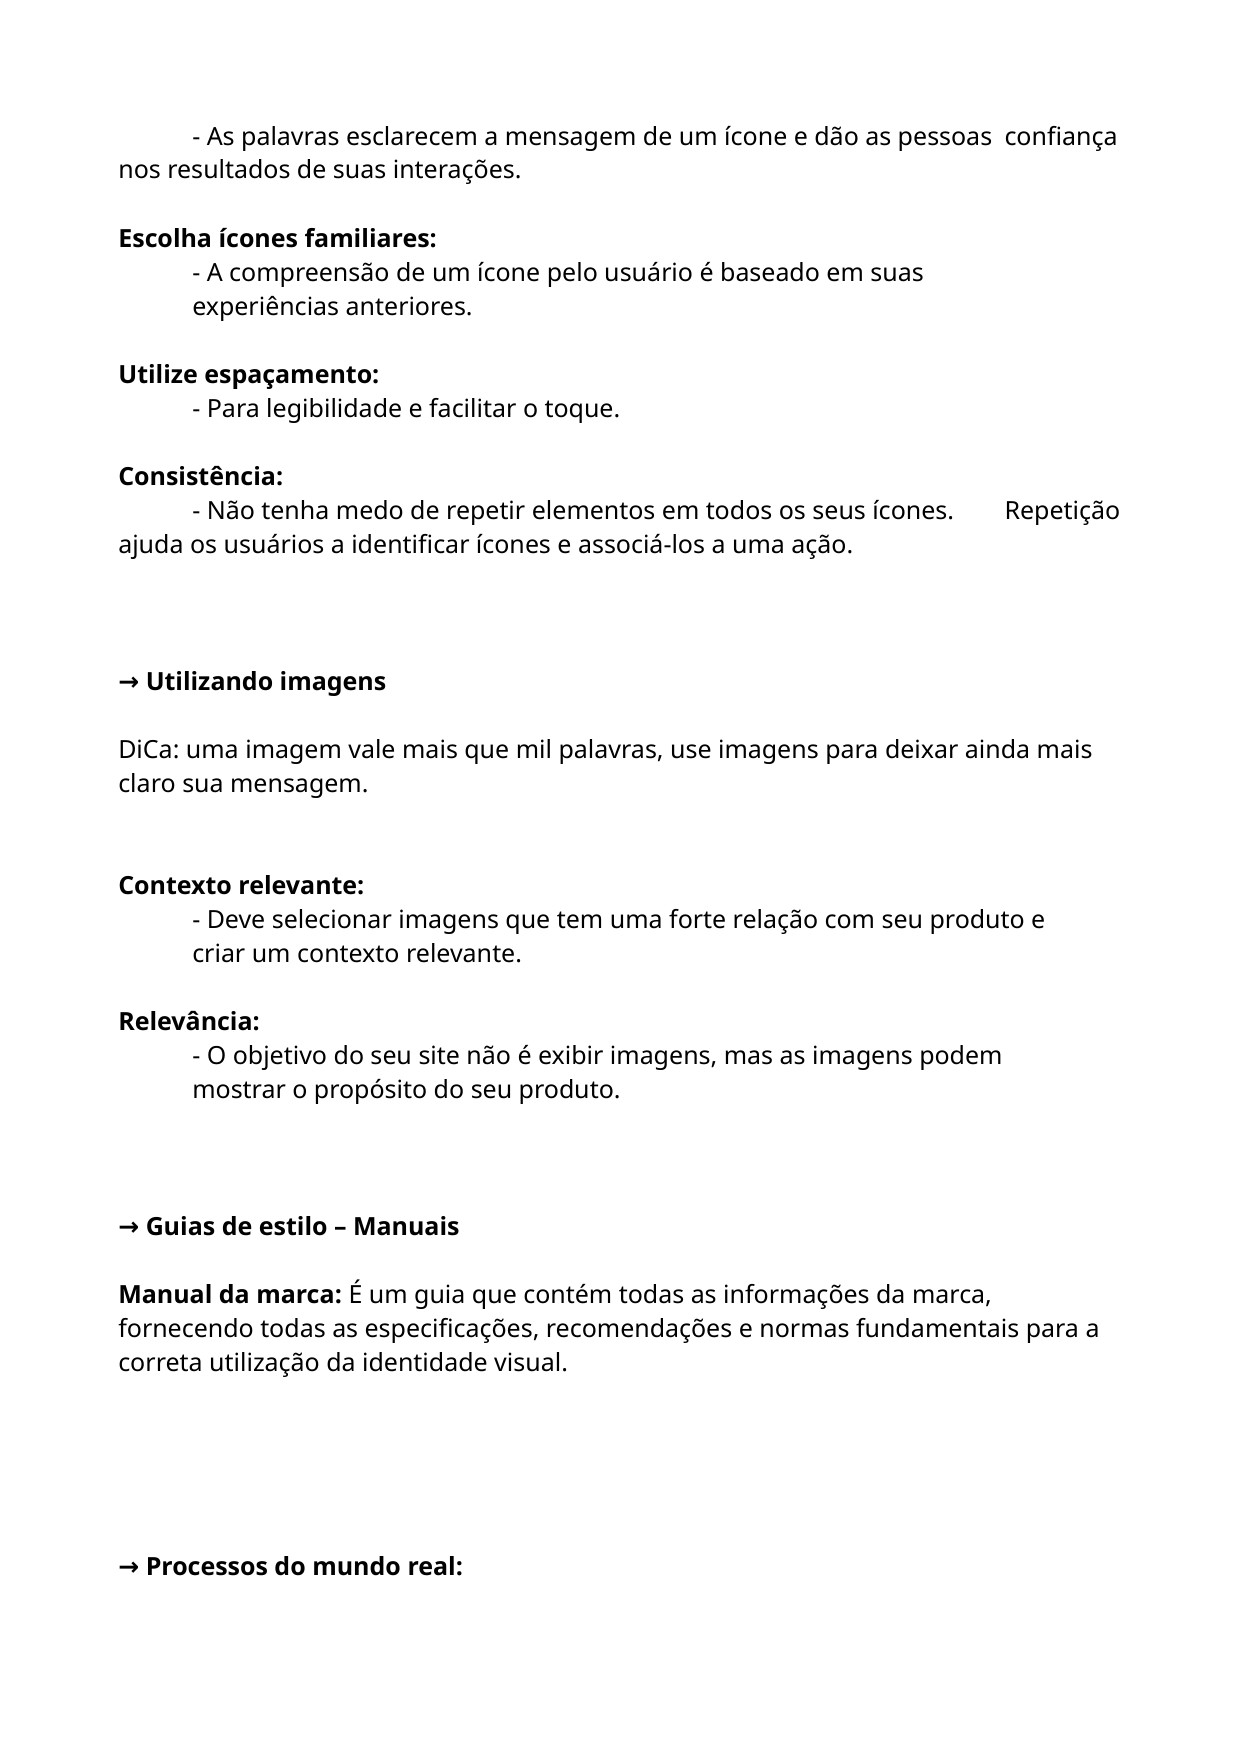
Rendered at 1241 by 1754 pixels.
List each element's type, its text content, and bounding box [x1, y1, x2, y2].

text Relevância: [118, 1004, 1122, 1038]
text Manual da marca: É um guia que contém todas as informações da marca, fornecendo todas as especificações, recomendações e normas fundamentais para a correta utilização da identidade visual. [118, 1276, 1122, 1378]
text Escolha ícones familiares: [118, 220, 1122, 254]
text → Guias de estilo – Manuais [118, 1208, 1122, 1242]
text Contexto relevante: [118, 867, 1122, 902]
text - O objetivo do seu site não é exibir imagens, mas as imagens podem mostrar o propósito do seu produto. [118, 1038, 1122, 1106]
text Consistência: [118, 459, 1122, 493]
text Utilize espaçamento: [118, 357, 1122, 391]
text - A compreensão de um ícone pelo usuário é baseado em suas experiências anteriores. [118, 254, 1122, 322]
text DiCa: uma imagem vale mais que mil palavras, use imagens para deixar ainda mais claro sua mensagem. [118, 731, 1122, 799]
text - Não tenha medo de repetir elementos em todos os seus ícones. Repetição ajuda os usuários a identificar ícones e associá-los a uma ação. [118, 493, 1122, 561]
text - As palavras esclarecem a mensagem de um ícone e dão as pessoas confiança nos resultados de suas interações. [118, 118, 1122, 186]
text - Deve selecionar imagens que tem uma forte relação com seu produto e criar um contexto relevante. [118, 902, 1122, 970]
text → Processos do mundo real: [118, 1549, 1122, 1583]
text - Para legibilidade e facilitar o toque. [118, 391, 1122, 425]
text → Utilizando imagens [118, 663, 1122, 697]
